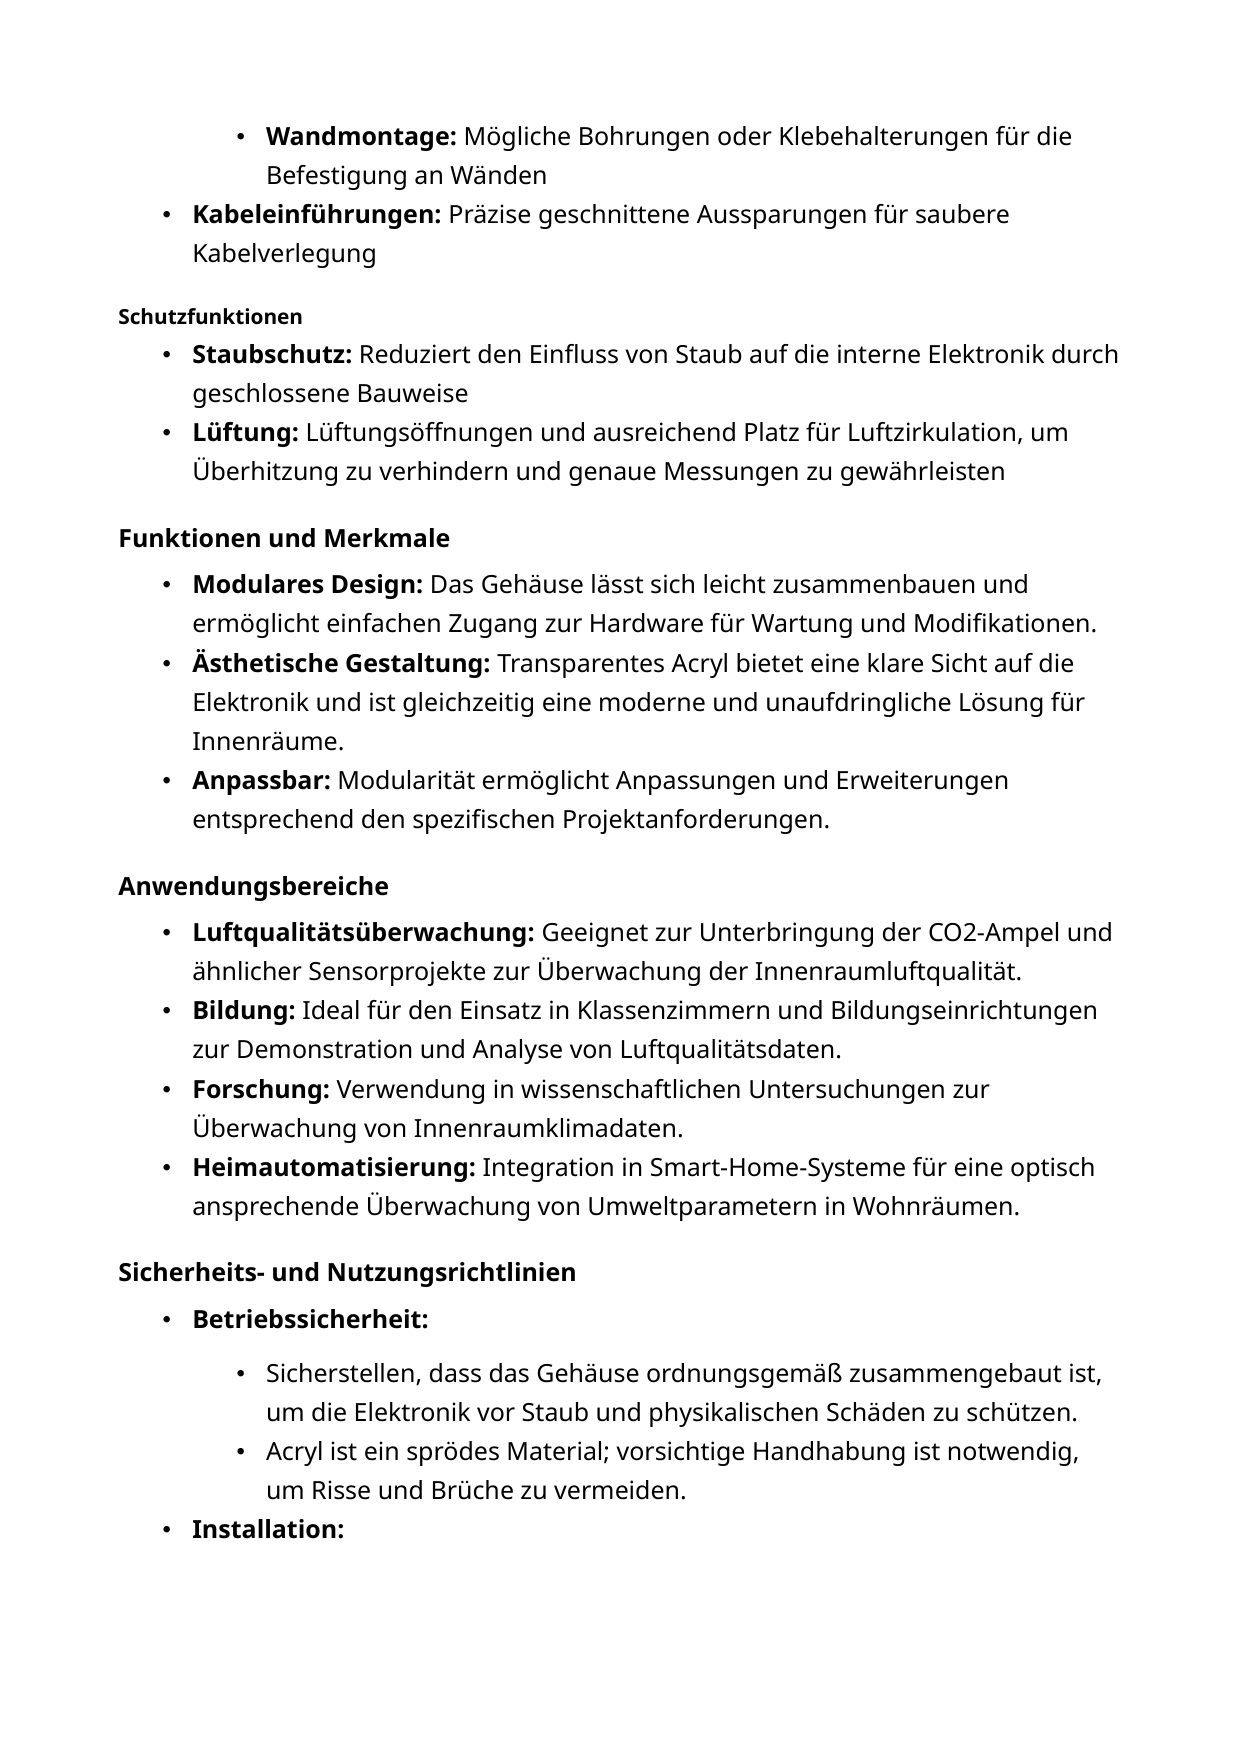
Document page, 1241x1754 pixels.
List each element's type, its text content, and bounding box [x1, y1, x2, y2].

list Modulares Design: Das Gehäuse lässt sich leicht zusammenbauen und ermöglicht einfachen Zugang zur Hardware für Wartung und Modifikationen. [162, 567, 1122, 640]
list Acryl ist ein sprödes Material; vorsichtige Handhabung ist notwendig, um Risse und Brüche zu vermeiden. [236, 1434, 1122, 1507]
list Staubschutz: Reduziert den Einfluss von Staub auf die interne Elektronik durch geschlossene Bauweise [162, 337, 1122, 410]
subtitle Schutzfunktionen [118, 302, 1122, 330]
list Luftqualitätsüberwachung: Geeignet zur Unterbringung der CO2-Ampel und ähnlicher Sensorprojekte zur Überwachung der Innenraumluftqualität. [162, 915, 1122, 988]
list Bildung: Ideal für den Einsatz in Klassenzimmern und Bildungseinrichtungen zur Demonstration und Analyse von Luftqualitätsdaten. [162, 993, 1122, 1066]
list Forschung: Verwendung in wissenschaftlichen Untersuchungen zur Überwachung von Innenraumklimadaten. [162, 1071, 1122, 1144]
subtitle Sicherheits- und Nutzungsrichtlinien [118, 1255, 1122, 1289]
list Heimautomatisierung: Integration in Smart-Home-Systeme für eine optisch ansprechende Überwachung von Umweltparametern in Wohnräumen. [162, 1150, 1122, 1223]
list Ästhetische Gestaltung: Transparentes Acryl bietet eine klare Sicht auf die Elektronik und ist gleichzeitig eine moderne und unaufdringliche Lösung für Innenräume. [162, 645, 1122, 758]
list Installation: [162, 1512, 1122, 1546]
list Anpassbar: Modularität ermöglicht Anpassungen und Erweiterungen entsprechend den spezifischen Projektanforderungen. [162, 763, 1122, 836]
list Kabeleinführungen: Präzise geschnittene Aussparungen für saubere Kabelverlegung [162, 196, 1122, 270]
subtitle Anwendungsbereiche [118, 868, 1122, 902]
list Wandmontage: Mögliche Bohrungen oder Klebehalterungen für die Befestigung an Wänden [236, 118, 1122, 191]
subtitle Funktionen und Merkmale [118, 520, 1122, 554]
list Sicherstellen, dass das Gehäuse ordnungsgemäß zusammengebaut ist, um die Elektronik vor Staub und physikalischen Schäden zu schützen. [236, 1355, 1122, 1429]
list Betriebssicherheit: [162, 1302, 1122, 1336]
list Lüftung: Lüftungsöffnungen und ausreichend Platz für Luftzirkulation, um Überhitzung zu verhindern und genaue Messungen zu gewährleisten [162, 415, 1122, 488]
